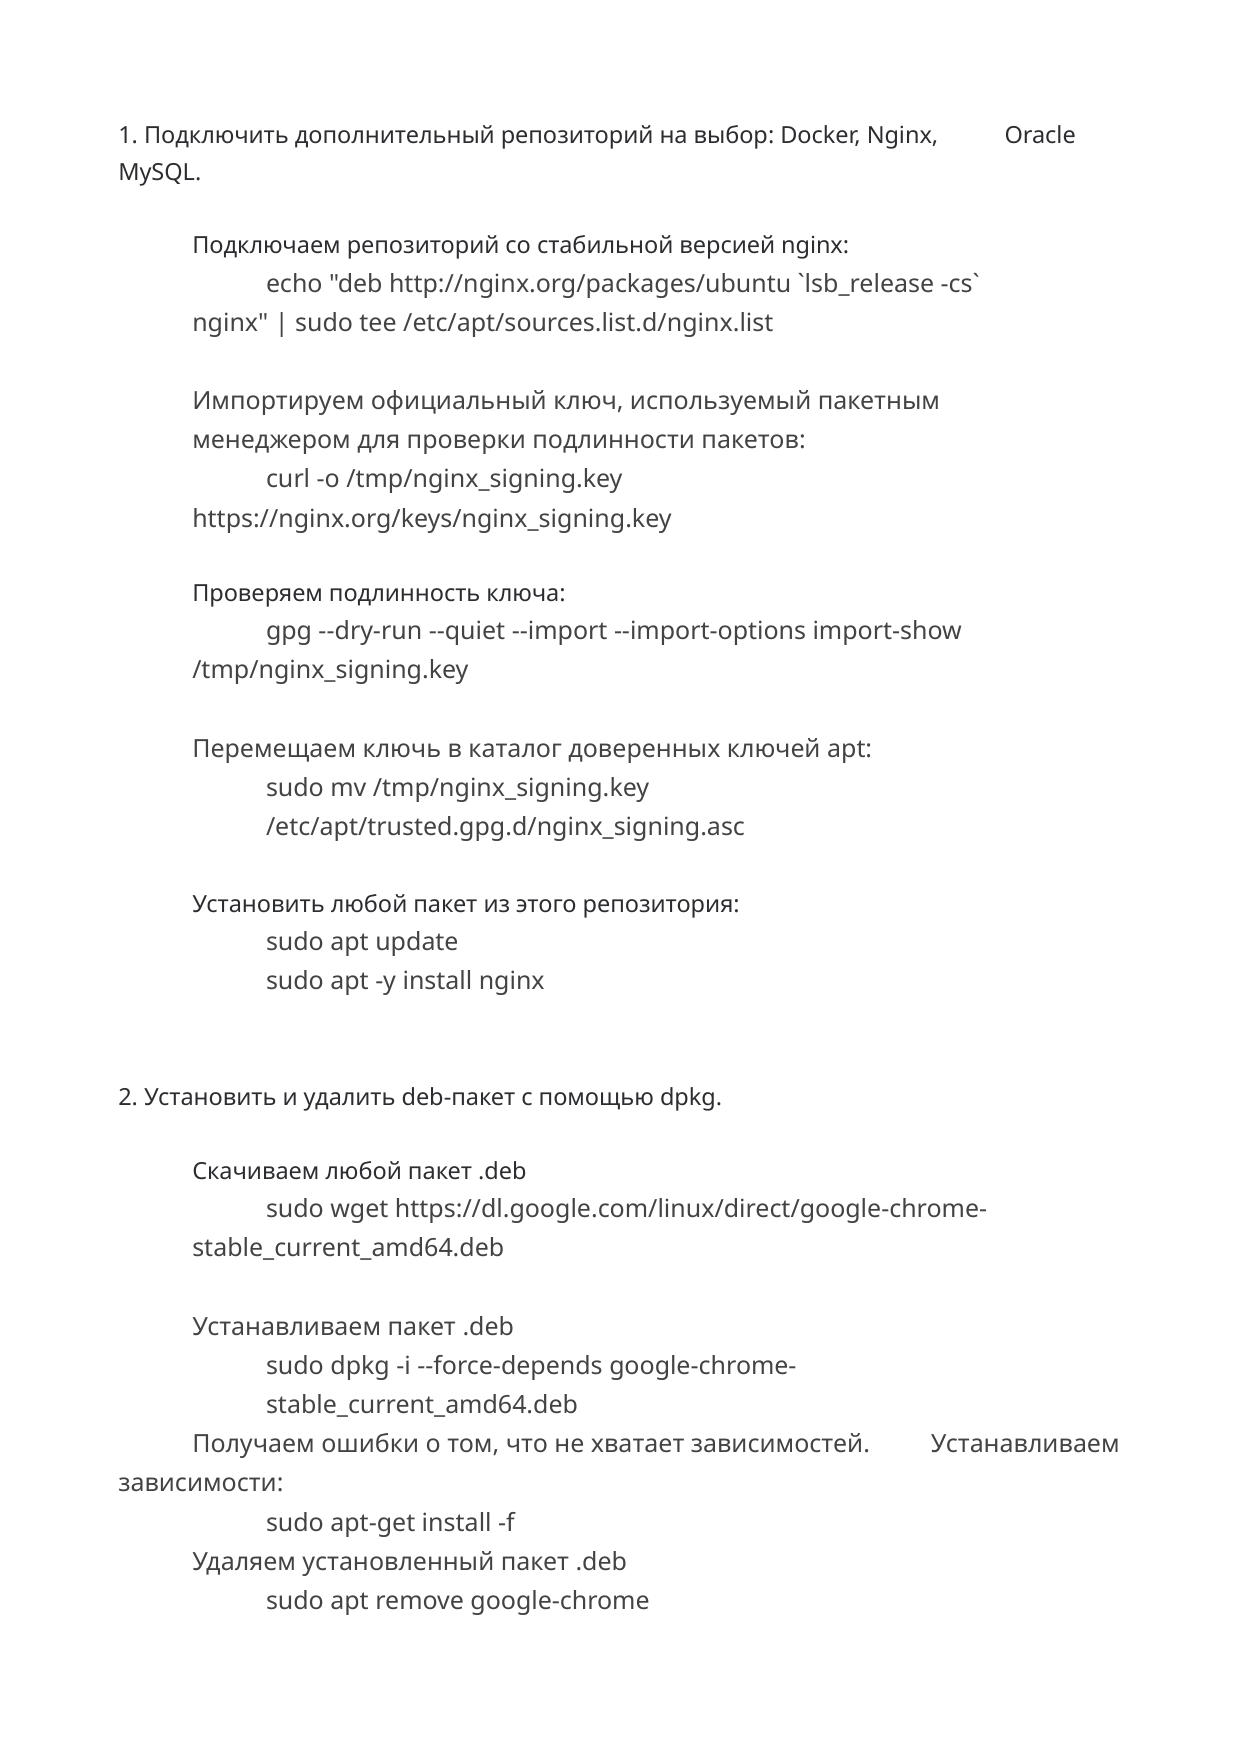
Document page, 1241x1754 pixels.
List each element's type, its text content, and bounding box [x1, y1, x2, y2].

text 2. Установить и удалить deb-пакет с помощью dpkg. [118, 1081, 1122, 1112]
text sudo apt -y install nginx [118, 963, 1122, 997]
text echo "deb http://nginx.org/packages/ubuntu `lsb_release -cs` nginx" | sudo tee /etc/apt/sources.list.d/nginx.list [118, 265, 1122, 338]
text sudo apt-get install -f [118, 1504, 1122, 1538]
text Подключаем репозиторий со стабильной версией nginx: [118, 228, 1122, 260]
text Устанавливаем пакет .deb [118, 1308, 1122, 1342]
text Установить любой пакет из этого репозитория: [118, 887, 1122, 919]
text sudo apt remove google-chrome [118, 1582, 1122, 1617]
text sudo mv /tmp/nginx_signing.key /etc/apt/trusted.gpg.d/nginx_signing.asc [118, 769, 1122, 843]
text sudo apt update [118, 924, 1122, 958]
text Получаем ошибки о том, что не хватает зависимостей. Устанавливаем зависимости: [118, 1426, 1122, 1499]
text Скачиваем любой пакет .deb [118, 1154, 1122, 1186]
text gpg --dry-run --quiet --import --import-options import-show /tmp/nginx_signing.key [118, 613, 1122, 686]
text curl -o /tmp/nginx_signing.key https://nginx.org/keys/nginx_signing.key [118, 461, 1122, 534]
text Проверяем подлинность ключа: [118, 576, 1122, 608]
text Перемещаем ключь в каталог доверенных ключей apt: [118, 730, 1122, 764]
text sudo dpkg -i --force-depends google-chrome- stable_current_amd64.deb [118, 1347, 1122, 1421]
text 1. Подключить дополнительный репозиторий на выбор: Docker, Nginx, Oracle MySQL. [118, 118, 1122, 187]
text sudo wget https://dl.google.com/linux/direct/google-chrome- stable_current_amd64.deb [118, 1191, 1122, 1264]
text Импортируем официальный ключ, используемый пакетным менеджером для проверки подлинности пакетов: [118, 383, 1122, 456]
text Удаляем установленный пакет .deb [118, 1543, 1122, 1577]
